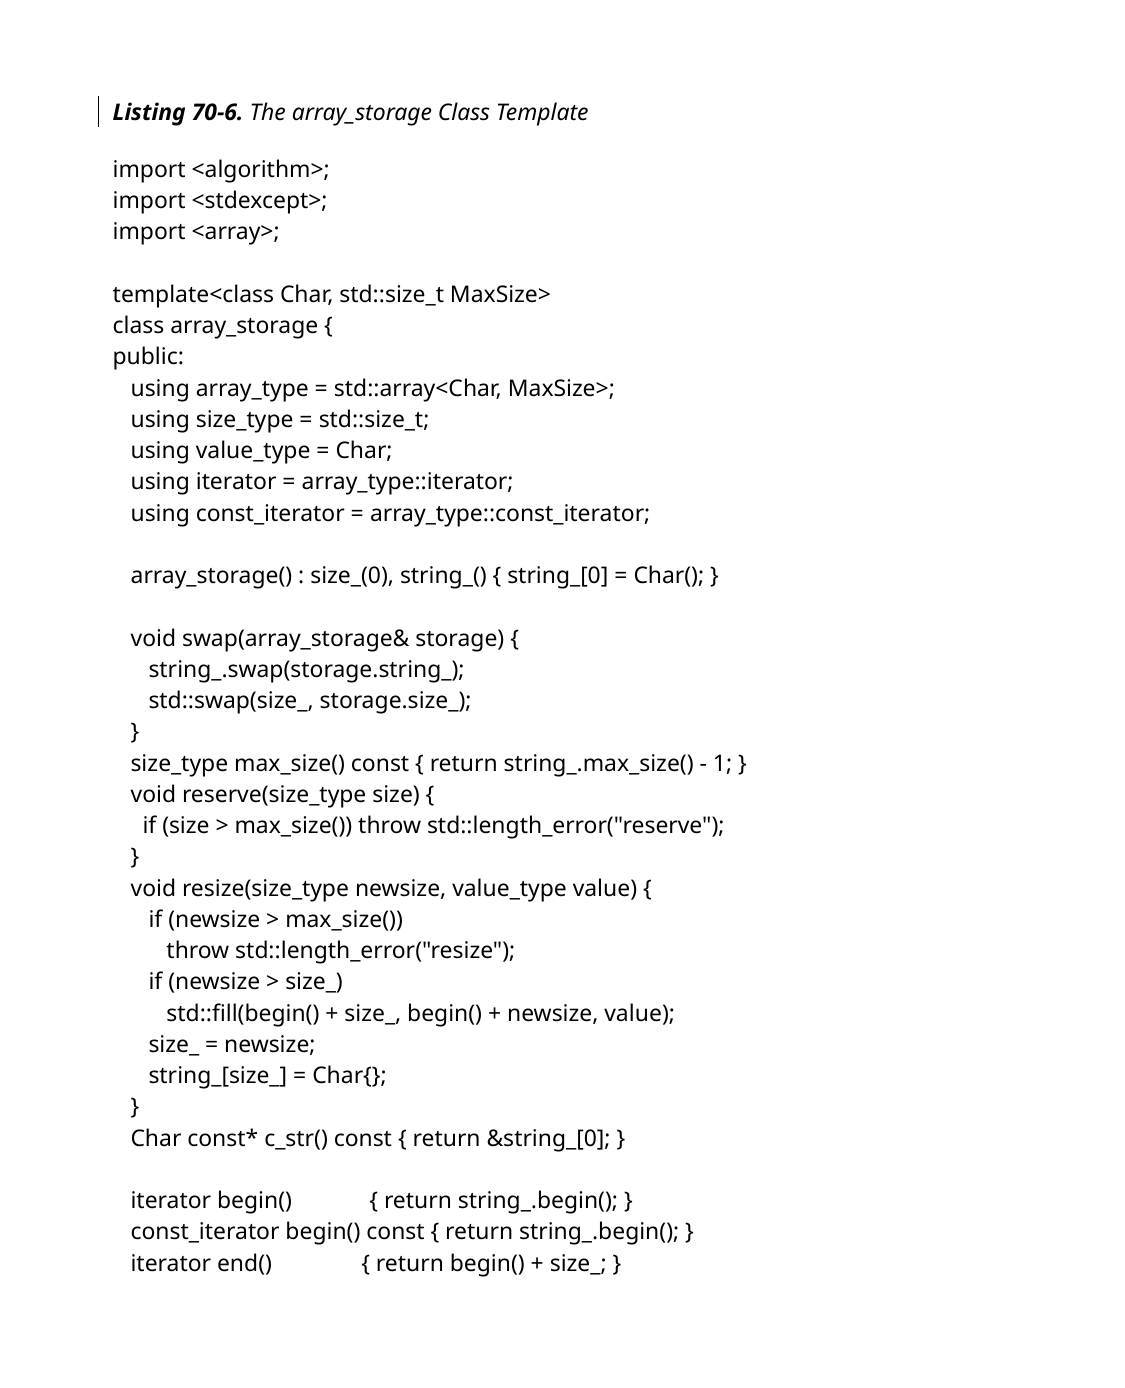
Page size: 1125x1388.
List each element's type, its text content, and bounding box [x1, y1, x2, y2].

text import <array>; [112, 215, 1012, 246]
text string_[size_] = Char{}; [112, 1059, 1012, 1090]
text class array_storage { [112, 309, 1012, 340]
text using array_type = std::array<Char, MaxSize>; [112, 371, 1012, 403]
text size_type max_size() const { return string_.max_size() - 1; } [112, 746, 1012, 778]
text using size_type = std::size_t; [112, 403, 1012, 434]
text using iterator = array_type::iterator; [112, 465, 1012, 496]
text Char const* c_str() const { return &string_[0]; } [112, 1121, 1012, 1153]
text } [112, 840, 1012, 871]
text template<class Char, std::size_t MaxSize> [112, 278, 1012, 309]
text if (newsize > max_size()) [112, 903, 1012, 934]
text iterator begin() { return string_.begin(); } [112, 1184, 1012, 1215]
text array_storage() : size_(0), string_() { string_[0] = Char(); } [112, 559, 1012, 590]
text Listing 70-6. The array_storage Class Template [112, 96, 1012, 127]
text iterator end() { return begin() + size_; } [112, 1246, 1012, 1278]
text const_iterator begin() const { return string_.begin(); } [112, 1215, 1012, 1246]
text using const_iterator = array_type::const_iterator; [112, 496, 1012, 528]
text void swap(array_storage& storage) { [112, 621, 1012, 653]
text string_.swap(storage.string_); [112, 653, 1012, 684]
text public: [112, 340, 1012, 371]
text } [112, 1090, 1012, 1121]
text std::swap(size_, storage.size_); [112, 684, 1012, 715]
text } [112, 715, 1012, 746]
text if (newsize > size_) [112, 965, 1012, 996]
text throw std::length_error("resize"); [112, 934, 1012, 965]
text std::fill(begin() + size_, begin() + newsize, value); [112, 996, 1012, 1028]
text void resize(size_type newsize, value_type value) { [112, 871, 1012, 903]
text size_ = newsize; [112, 1028, 1012, 1059]
text import <stdexcept>; [112, 184, 1012, 215]
text import <algorithm>; [112, 153, 1012, 184]
text if (size > max_size()) throw std::length_error("reserve"); [112, 809, 1012, 840]
text void reserve(size_type size) { [112, 778, 1012, 809]
text using value_type = Char; [112, 434, 1012, 465]
